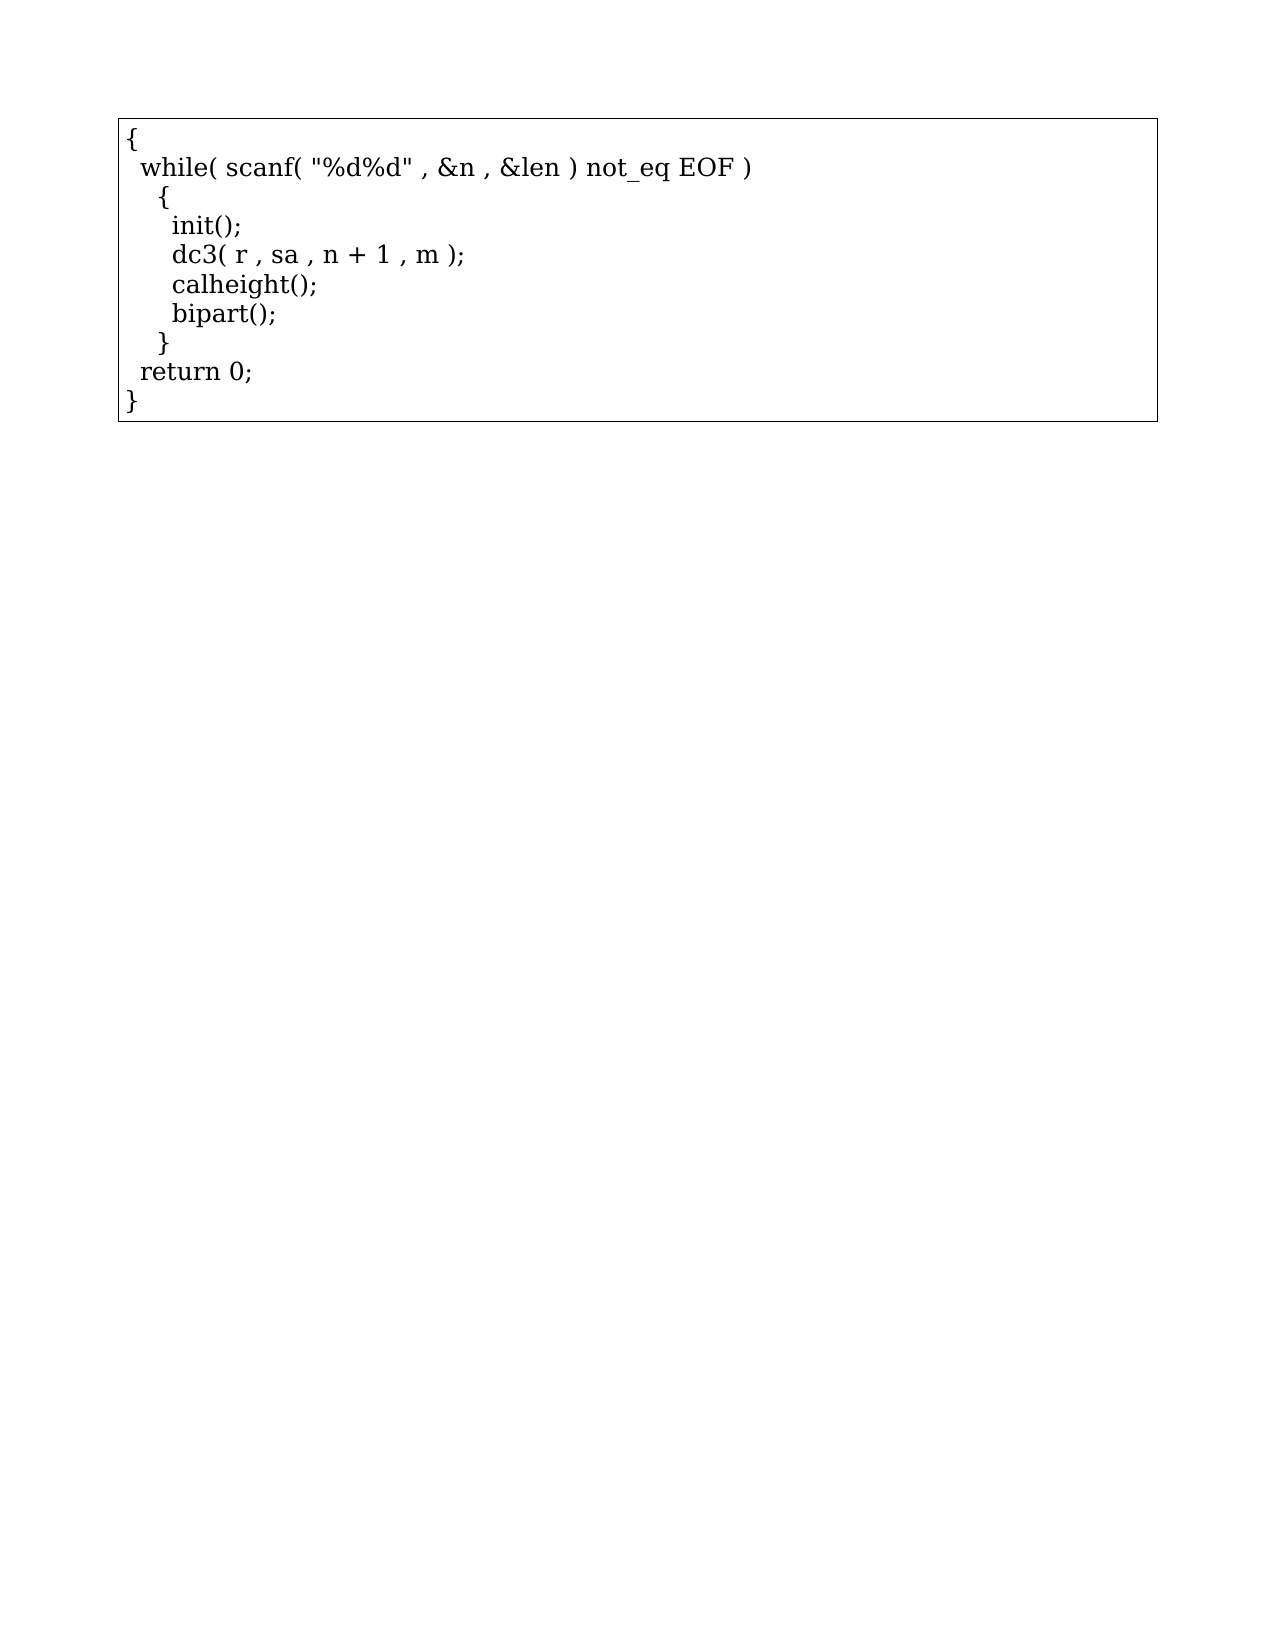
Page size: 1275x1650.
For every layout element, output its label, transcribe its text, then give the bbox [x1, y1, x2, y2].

table_header { while( scanf( "%d%d" , &n , &len ) not_eq EOF ) { init(); dc3( r , sa , n + 1 , m ); calheight(); bipart(); } return 0; } [119, 119, 1157, 421]
